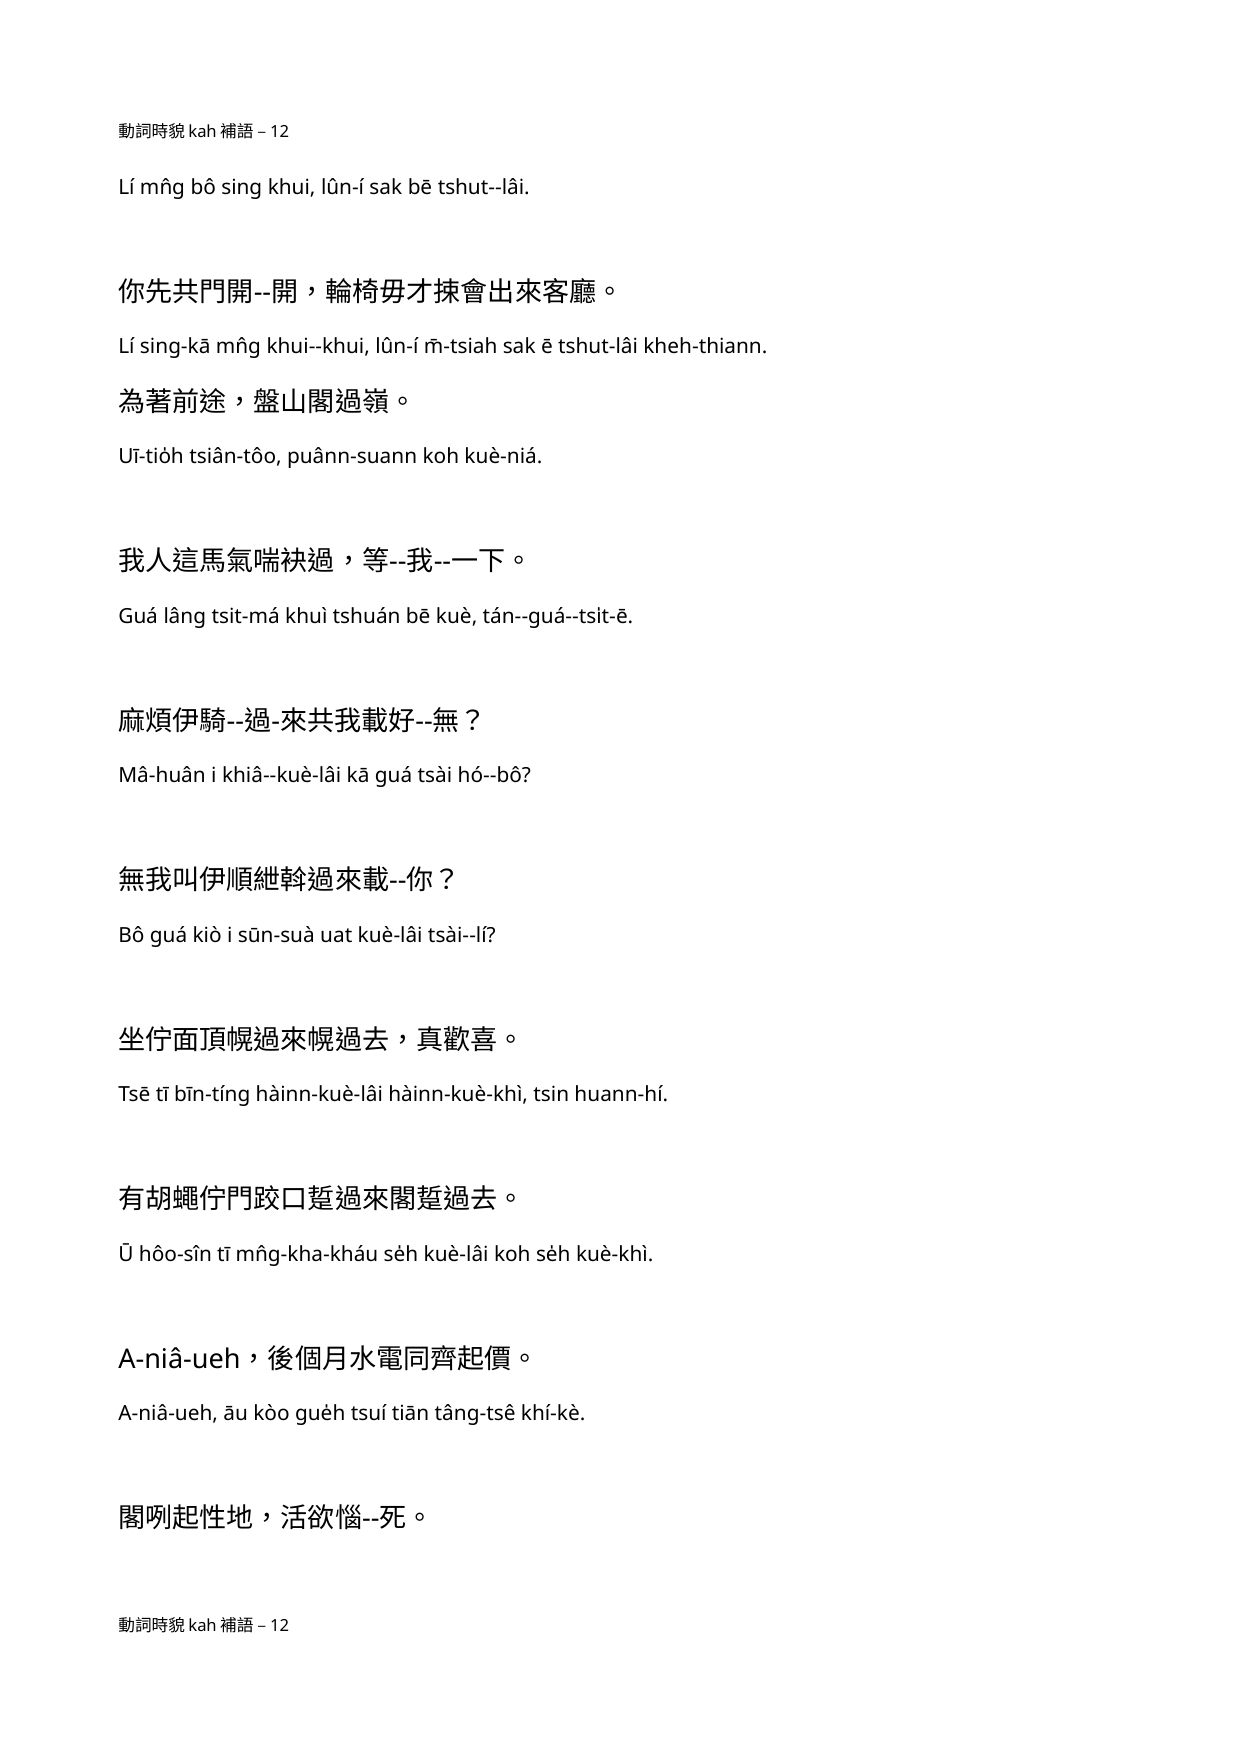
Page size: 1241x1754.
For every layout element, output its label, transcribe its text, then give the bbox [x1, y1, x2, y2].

text Bô guá kiò i sūn-suà uat kuè-lâi tsài--lí? [118, 920, 1122, 948]
text 無我叫伊順紲斡過來載--你？ [118, 858, 1122, 898]
text 你先共門開--開，輪椅毋才捒會出來客廳。 [118, 269, 1122, 309]
text 有胡蠅佇門跤口踅過來閣踅過去。 [118, 1177, 1122, 1216]
text 為著前途，盤山閣過嶺。 [118, 380, 1122, 419]
text 坐佇面頂幌過來幌過去，真歡喜。 [118, 1018, 1122, 1057]
text Uī-tio̍h tsiân-tôo, puânn-suann koh kuè-niá. [118, 442, 1122, 470]
text Tsē tī bīn-tíng hàinn-kuè-lâi hàinn-kuè-khì, tsin huann-hí. [118, 1079, 1122, 1108]
text 我人這馬氣喘袂過，等--我--一下。 [118, 539, 1122, 579]
text Mâ-huân i khiâ--kuè-lâi kā guá tsài hó--bô? [118, 761, 1122, 789]
text 閣咧起性地，活欲惱--死。 [118, 1496, 1122, 1535]
text A-niâ-ueh, āu kòo gue̍h tsuí tiān tâng-tsê khí-kè. [118, 1398, 1122, 1427]
text Guá lâng tsit-má khuì tshuán bē kuè, tán--guá--tsi̍t-ē. [118, 601, 1122, 629]
text Lí sing-kā mn̂g khui--khui, lûn-í m̄-tsiah sak ē tshut-lâi kheh-thiann. [118, 331, 1122, 360]
text A-niâ-ueh，後個月水電同齊起價。 [118, 1337, 1122, 1376]
text Lí mn̂g bô sing khui, lûn-í sak bē tshut--lâi. [118, 172, 1122, 200]
text Ū hôo-sîn tī mn̂g-kha-kháu se̍h kuè-lâi koh se̍h kuè-khì. [118, 1239, 1122, 1267]
text 麻煩伊騎--過-來共我載好--無？ [118, 699, 1122, 738]
